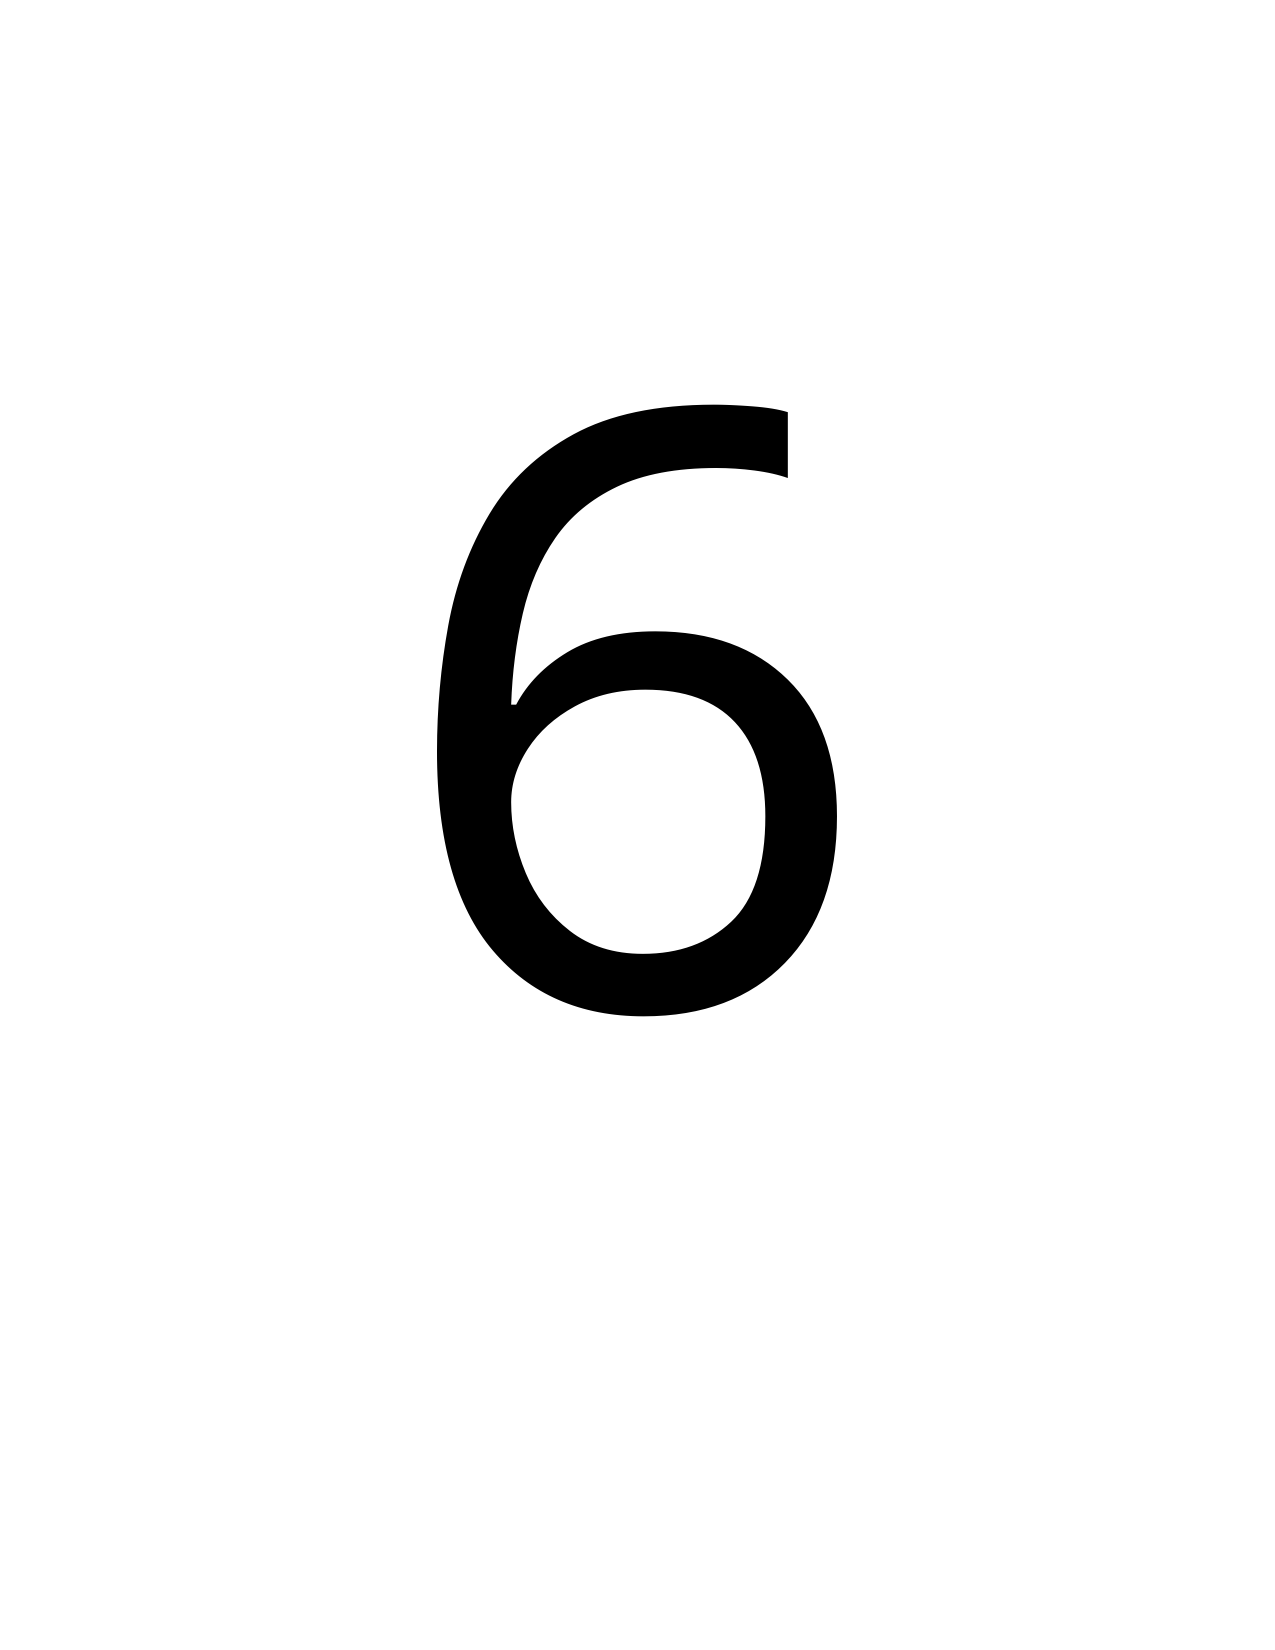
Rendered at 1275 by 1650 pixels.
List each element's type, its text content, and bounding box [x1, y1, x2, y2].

text 6 [118, 118, 1157, 1253]
